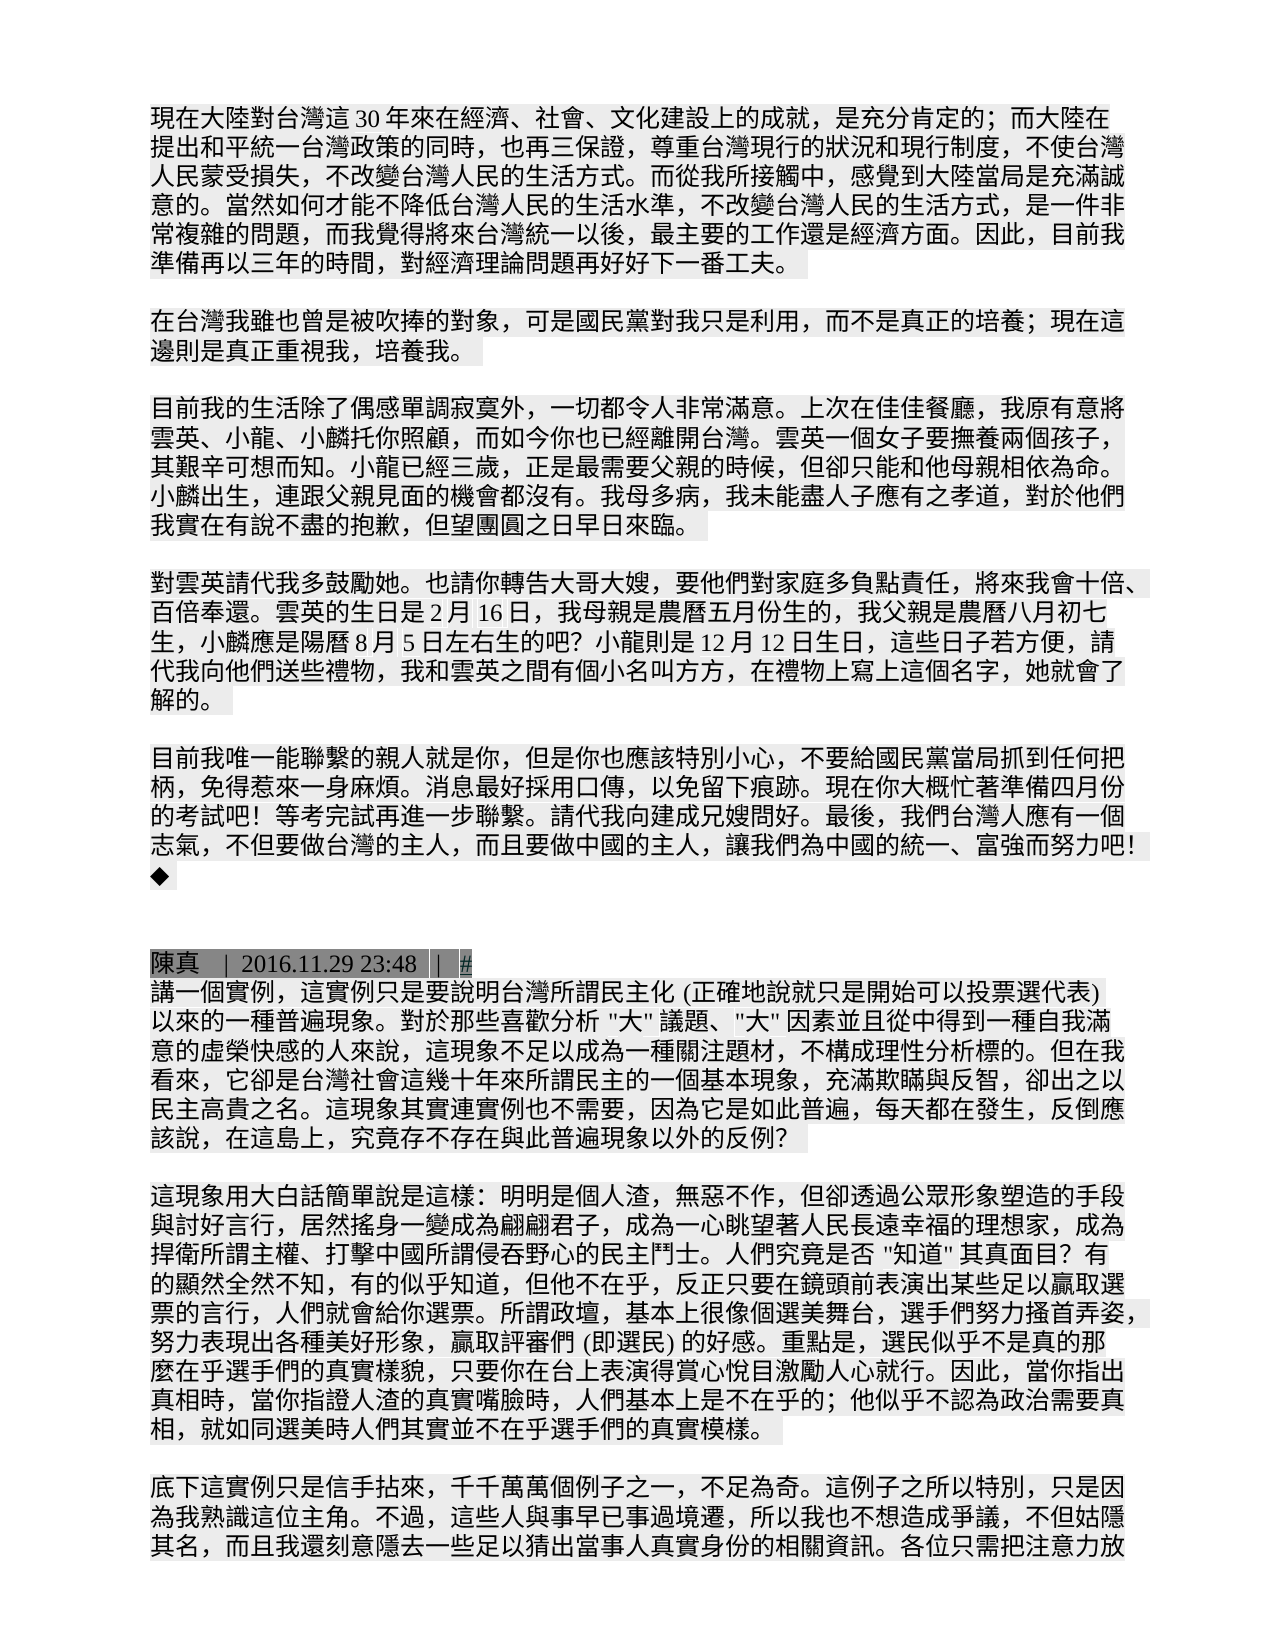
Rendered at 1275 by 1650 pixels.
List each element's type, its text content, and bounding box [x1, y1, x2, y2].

text 陳真 | 2016.11.29 23:48 | # [150, 949, 1125, 978]
text 常上这里来聆听陈先生的述评，也曾经以locust化名留过一次言，抱歉当时并没有留意到这里要求实名留言。今天于知乎上看了谢幼度转载的林毅夫先生的一封家书，又联想到几周前看的一个他和大陆的另外一名知名经济学家为国家经济改革方向激辩3小时的视频，甚是感慨和钦佩他的为人和学识。于是很想黏贴到这里，以供大家欣赏： 首先，林是1979年游泳去大陆的，距离倒并不是特别长，大约2200米。对于游泳健将林毅夫而言，哪里需要篮球或其他漂浮物的辅助？据林毅夫讲，他当年是循着大陆岛上的广播声，在深夜游泳过海，并手拿军用手电以示意大陆士兵不要开枪。 林的选择，对于国民党内那些大佬们而言，无疑是一记重重的耳光，以至于时隔四五十年，林毅夫生父去世，当时有民进党立委为林毅夫申请，国台办也隔空喊话，甚至陈水扁都出言嘲讽马英九“一国两区的话，何叛逃之有”，但国民党内那些一辈子反共的军中大佬，依然以叛国罪也就是死刑相威胁，禁止这位已经是世界银行副行长的台湾子弟回乡奔丧，以至于林只能让夫人代为前往。详情可以参见维基百科的条目和当时的新闻报道。 除了当年“前线投敌”，回归大陆以外，1982年林毅夫获得芝加哥大学前任系主任、诺贝尔经济学奖得主舒尔茨所提供的全额奖学金出国，就读于当代经济学顶级牛校芝加哥大学，并成为舒尔茨的关门弟子，在他指导下完成博士论文。嗣后在1987年博士后毕业时携妻儿一同回国，回国时距离其妻子拿到博士学位才仅仅八天。林带回了大量的经济学资料，他是中国的第一位海归经济学家。如果要富贵荣华，1987年的美国难道给不了他吗，以他的学历以他的博士研究以他的师门network，留在美国肯定能有很好的发展空间，至少一个常青藤的full professor甚至某经济研究中心的director都是有可能的，然而他依然选择了回到那个并不富裕的中国。 关于林毅夫的学术成就，知乎有很好的讨论，在此不做赘述，请参见林毅夫有多大可能获诺贝尔奖？ - 瑞典银行经济学奖 对于1979年他所做的选择，当事人自己的回答最有说服力：［注：林的这封信是寄给在日本的表哥，并非公开信。当时台湾还处在戒严时期，林改换姓名藏踪匿迹唯恐牵连家人，即使是1982年以后他在美国芝加哥大学读书期间也是隐藏身份的，所以这封家书不存在公开信所需要的对外宣传问题，当为兄弟之间的肺腑之言。］ 不但要做台灣的主人 而且要做中國的主人 寫給表哥李建興的家信 林毅夫 建興兄：臨別之際，未及問你將來在東京的地址，因此上封信僅以姑且試之的心情投寄，真沒想到竟能接到你的回音。轉眼離家已近一載，雖說男兒志在四方，不能眷念兒女私情，而忘卻肩上的責任；但是思鄉之情卻是隨著日月的增長而加深。捧讀來信之際，真讓我深深地體會到了「家書抵萬金」之心情。 回國以後，原想儘速給家裏捎個消息，但顧及親友的安全，故不敢莽撞從事。我的回國對台灣當局來說，當然是一件很難堪的事情，而我在台的知名度，更給了大陸一個很好的宣傳機會。但為了在台親友的安全，經我的要求，組織終於同意，只要台灣當局不對我的家屬和親友採取迫害行動，這邊也就不以我的回國做文章。 在大陸這段時間，經組織的安排，我參觀了許多地方，雖然總的來說，大陸在經濟建設方面還相當落後，人民的生活水準也還很低，但基本上每個人是可以吃得飽、穿得暖的，這在中國五千年的歷史上，不能不說是一項突出的成就。在社會主義建設上，中國應該有更高的成就，但是十年「文化大革命」的混亂，使整個中國的經濟瀕臨崩潰的邊緣。現在中國從上到下正在實事求是地檢討建國30年來的經驗，從中吸取教訓，以便為現代化的中國之建設而努力。 自從「四人幫」倒台以後，整個大陸正在以一個飛躍的速度向前進步，人民充滿朝氣和信心。我深深地相信，中華民族是有希望、有前途的。而做為一個中國人，是值得驕傲，是可以抬頭挺胸昂立於世界之上的。基於對歷史的癖好，我特地去參觀了許多名勝古跡，但是長城的雄壯，故宮的華麗，並沒有在我心裡留下多少深刻的印象。最令我感到震撼的是，戰國時代，秦李冰父子在成都所築的都江堰。由於都江堰，使四川成為天府之國，而始建迄今已近三千年，但是它還在惠及眾生。當我站在江邊，聽那滔滔的水聲，真讓我有大丈夫若不像李冰父子為後世子孫千萬年之幸福，貢獻一己之力量，實有愧此生之嘆！ 台灣的未來，現在正處於十字路口，長期維持那種妾身未明的身份，對台灣一千七百萬同胞來說，並非終久之計。因此何去何從，我輩應當發揮應盡的影響力。正如你來信所說，台灣不該獨立，更不應該再次淪為次殖民地。那麼台灣到底應該往何處去，這個問題長久以來，一直是我心中思索的主題。基於對文化、歷史、政治、經濟和軍事的認識，我覺得回歸祖國是歷史的必然，也是最佳的選擇方案。 做為一個台灣人，我深愛這塊生我、養我的地方，我願為它的繁榮、幸福奉獻一生的精力；但是做為一個中國人，我覺得台灣除了是台灣人的台灣之外，台灣還應該能對中國的歷史發揮更大的貢獻。長期的分裂，對大陸不利，對台灣不利，對整個中國的歷史更不利。因此，如何在不損害台灣人民利益的前提下，促使中國早日再度統一，是我輩有志青年無以旁貸的責任。 現在大陸對台灣這30年來在經濟、社會、文化建設上的成就，是充分肯定的；而大陸在提出和平統一台灣政策的同時，也再三保證，尊重台灣現行的狀況和現行制度，不使台灣人民蒙受損失，不改變台灣人民的生活方式。而從我所接觸中，感覺到大陸當局是充滿誠意的。當然如何才能不降低台灣人民的生活水準，不改變台灣人民的生活方式，是一件非常複雜的問題，而我覺得將來台灣統一以後，最主要的工作還是經濟方面。因此，目前我準備再以三年的時間，對經濟理論問題再好好下一番工夫。 在台灣我雖也曾是被吹捧的對象，可是國民黨對我只是利用，而不是真正的培養；現在這邊則是真正重視我，培養我。 目前我的生活除了偶感單調寂寞外，一切都令人非常滿意。上次在佳佳餐廳，我原有意將雲英、小龍、小麟托你照顧，而如今你也已經離開台灣。雲英一個女子要撫養兩個孩子，其艱辛可想而知。小龍已經三歲，正是最需要父親的時候，但卻只能和他母親相依為命。小麟出生，連跟父親見面的機會都沒有。我母多病，我未能盡人子應有之孝道，對於他們我實在有說不盡的抱歉，但望團圓之日早日來臨。 對雲英請代我多鼓勵她。也請你轉告大哥大嫂，要他們對家庭多負點責任，將來我會十倍、百倍奉還。雲英的生日是2月16日，我母親是農曆五月份生的，我父親是農曆八月初七生，小麟應是陽曆8月5日左右生的吧？小龍則是12月12日生日，這些日子若方便，請代我向他們送些禮物，我和雲英之間有個小名叫方方，在禮物上寫上這個名字，她就會了解的。 目前我唯一能聯繫的親人就是你，但是你也應該特別小心，不要給國民黨當局抓到任何把柄，免得惹來一身麻煩。消息最好採用口傳，以免留下痕跡。現在你大概忙著準備四月份的考試吧！等考完試再進一步聯繫。請代我向建成兄嫂問好。最後，我們台灣人應有一個志氣，不但要做台灣的主人，而且要做中國的主人，讓我們為中國的統一、富強而努力吧！◆ [150, 75, 1125, 890]
text 講一個實例，這實例只是要說明台灣所謂民主化 (正確地說就只是開始可以投票選代表) 以來的一種普遍現象。對於那些喜歡分析 "大" 議題、"大" 因素並且從中得到一種自我滿意的虛榮快感的人來說，這現象不足以成為一種關注題材，不構成理性分析標的。但在我看來，它卻是台灣社會這幾十年來所謂民主的一個基本現象，充滿欺瞞與反智，卻出之以民主高貴之名。這現象其實連實例也不需要，因為它是如此普遍，每天都在發生，反倒應該說，在這島上，究竟存不存在與此普遍現象以外的反例？ 這現象用大白話簡單說是這樣：明明是個人渣，無惡不作，但卻透過公眾形象塑造的手段與討好言行，居然搖身一變成為翩翩君子，成為一心眺望著人民長遠幸福的理想家，成為捍衛所謂主權、打擊中國所謂侵吞野心的民主鬥士。人們究竟是否 "知道" 其真面目？有的顯然全然不知，有的似乎知道，但他不在乎，反正只要在鏡頭前表演出某些足以贏取選票的言行，人們就會給你選票。所謂政壇，基本上很像個選美舞台，選手們努力搔首弄姿，努力表現出各種美好形象，贏取評審們 (即選民) 的好感。重點是，選民似乎不是真的那麼在乎選手們的真實樣貌，只要你在台上表演得賞心悅目激勵人心就行。因此，當你指出真相時，當你指證人渣的真實嘴臉時，人們基本上是不在乎的；他似乎不認為政治需要真相，就如同選美時人們其實並不在乎選手們的真實模樣。 底下這實例只是信手拈來，千千萬萬個例子之一，不足為奇。這例子之所以特別，只是因為我熟識這位主角。不過，這些人與事早已事過境遷，所以我也不想造成爭議，不但姑隱其名，而且我還刻意隱去一些足以猜出當事人真實身份的相關資訊。各位只需把注意力放在主角的言行本身即可，究竟他是誰，就一點意義也沒有了。 簡單說，有這麼一個人，一會藍，一會綠，早上喊統一，晚上喊台獨，見人說人話，見鬼說鬼話，平常生活的種種品性更是低劣到簡直應該抓去槍斃都不為過。但是，綠油油的媒體和媒體人卻為他著書立傳，多方吹噓一些純屬虛構的英勇事蹟，捧成領袖，捧成英雄。我真是覺得很納悶，因為這些至今高舉公義與進步大旗的媒體人，又不是真的腦殘，怎麼可能會不知道此人之貪婪與惡名昭彰？一般選民不認識他，自然也無從判斷，但是，媒體難道會不知道自己筆下所寫全是謊言？當然不可能。媒體人沒有那麼 "單純"。 我這實例講了等於沒講，因為這種例子太普遍了。我之所以舉他為例是因為有一幕畫面讓我很震撼。當然，二十幾年前確實很震撼，但若以現在的眼光來看，根本就是這島上所謂民主的家常便飯。二十多年前那個畫面是這樣：有一天，我中午離開醫院出來辦事，途經一個我常去的郵局，發現那郵局怎麼今天鐵門深鎖，屋子裏卻依然燈火通明？原來有人聚眾抗議，一群像流氓那樣的 "熱愛民主" 群眾，對著郵局砸雞蛋。帶頭抗議的主角就是這位主流媒體筆下的 "領袖"。他 "義憤" 填膺、幾乎是聲淚俱下地拿著擴音器哭喊 "欺負咱台灣郎"、"吃咱台灣郎夠夠"、"鄉親啊，大家要覺醒啊，不要再被外來政權糟踏，咱台灣郎要勇敢站出來做自己的主人啊！"。不外就是講這一套經典台詞。 隔天，報紙大幅報導，該名 "形象清新" 的候選人，帶領群眾抗議郵局，抗議什麼呢？記得好像是抗議該郵局正在大力販售一套上頭畫有故宮文物的郵票。故宮博物館收藏些什麼呢？中國文物。中國文物意味著什麼呢？意味著含有中國思想毒素，毒化咱台灣郎的心靈。 我的文筆太差，只能寫這樣。你能看出我當年的震撼感從何而來嗎？你會相信有人看到一張上頭畫有中國古物的郵票就能聲淚俱下為台灣人 "挺身而出" 的 "領袖" 嗎？正常人理應都能從中看出此人之詭詐與陰險才對，但是事實卻不然，此人一戰成名，高票當選。 這是二十幾年前的事了，從現在的眼光來看，這哪算什麼？這不就只是島內所謂民主政治之常態嗎。在這一點表演藝術上，這位 "領袖" 的確是個先知。但是，光靠一個人是表演不來的，他同時還需要自己人的各種 "藝評" 或 "戲評" 之吹噓與建構；不但 "創作" 過去偉大歷史，而且建構當下英勇事蹟，捧成明星，捧成神，捧成領袖。我並不是說民主必然是糖衣毒藥，我只是說台式民主幾十年來基本上是這麼一回事。 幾年前，剛回南部時，被某幾個男男女女候選人的常駐看板給嚇到，天啊，他們怎麼以這種甜美清新形象出現？他們不是什麼幫什麼派的嗎？他們不是黑道嗎？附近鄉里之間會不知道嗎？他們私下為人不是一副凶神惡煞模樣、動不動就是幹你娘雞巴絕不能惹的嗎？怎麼公眾形象卻變成史豔文、變成孝女白琴那般溫婉儒雅、甜美可人？他們平常不是向來生活奢靡、揮霍千金面不改色嗎？怎麼居然說成從小到大至今刻苦儉樸一心為弱勢打拼的理想主義者了？ 仍然還是那句老話，你很難譴責騙子，你只能納悶，到底人們在不在乎被騙？還是他們認為所謂政治就只該是一種表演而無須究其真實？ [150, 978, 1125, 1561]
